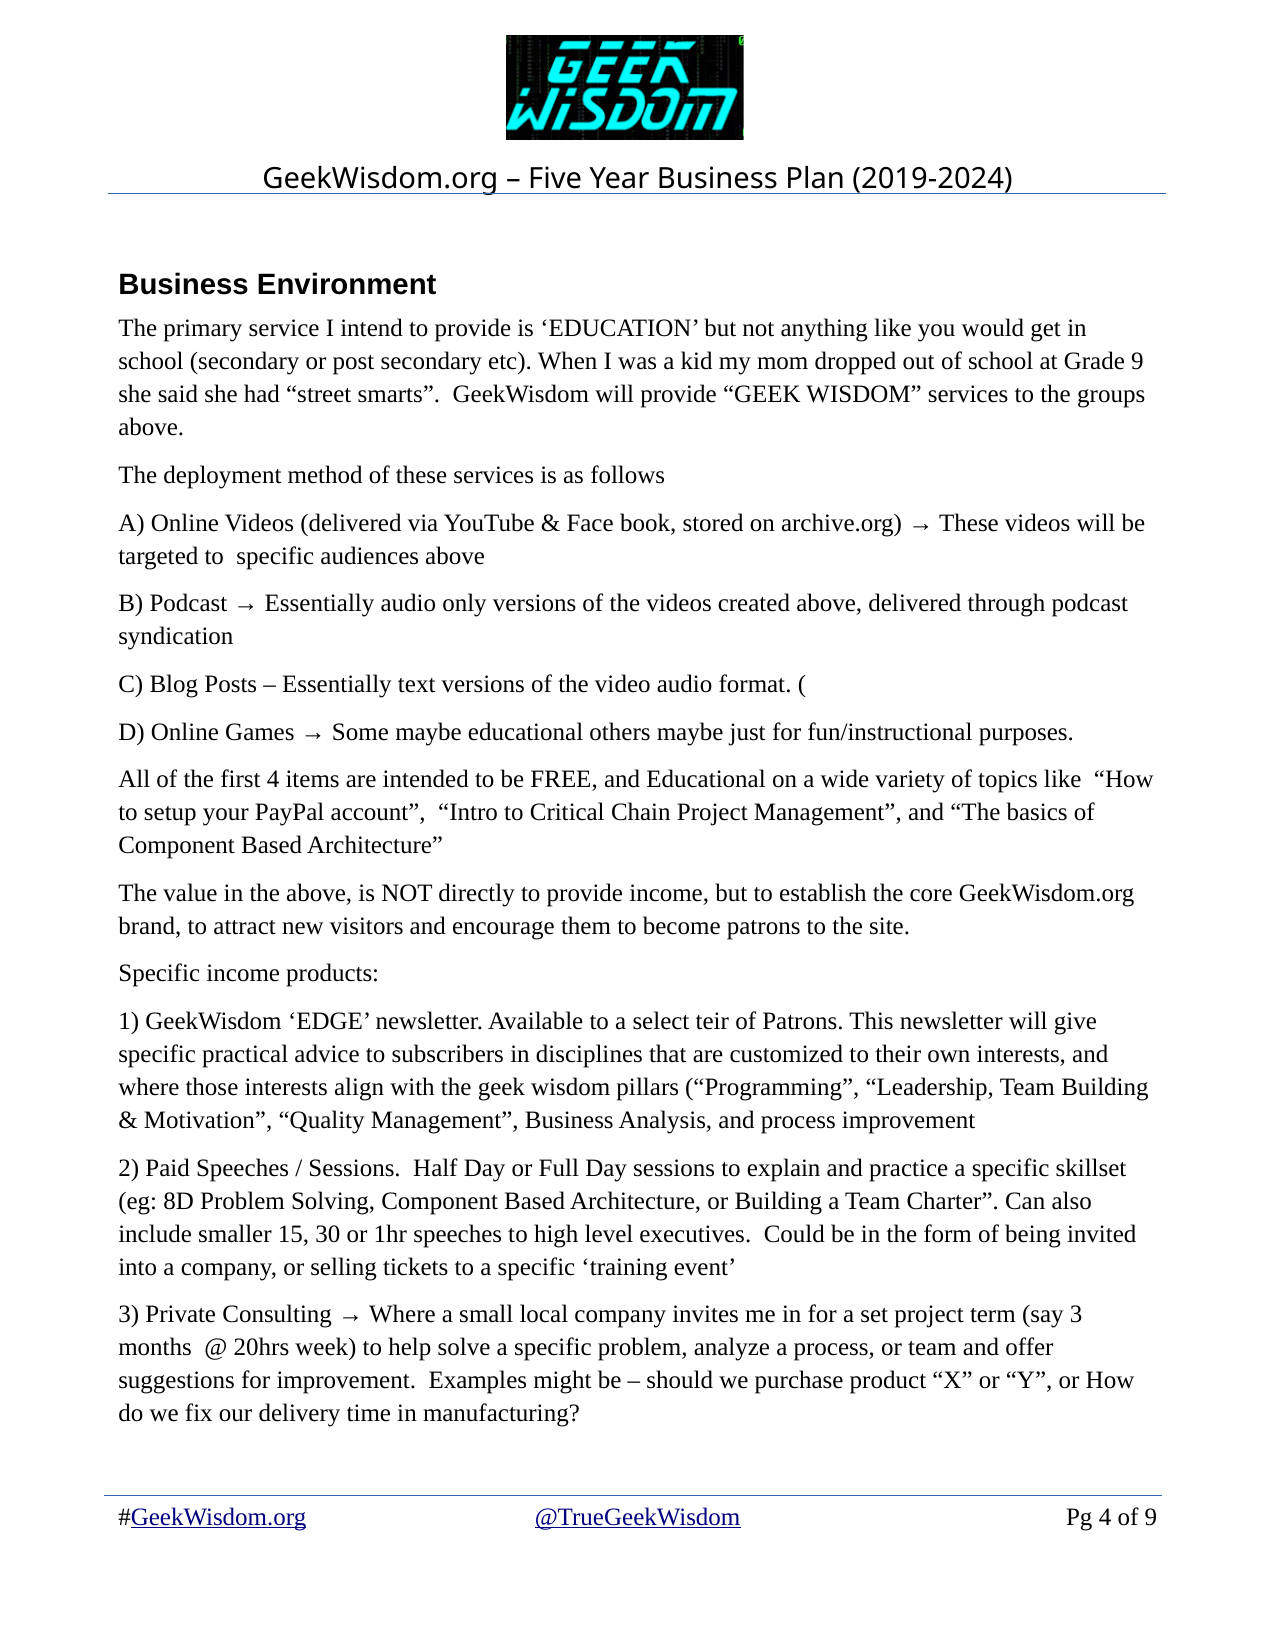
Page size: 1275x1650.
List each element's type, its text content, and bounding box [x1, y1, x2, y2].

picture [506, 35, 744, 140]
text 3) Private Consulting → Where a small local company invites me in for a set project term (say 3 months @ 20hrs week) to help solve a specific problem, analyze a process, or team and offer suggestions for improvement. Examples might be – should we purchase product “X” or “Y”, or How do we fix our delivery time in manufacturing? [118, 1299, 1157, 1427]
text A) Online Videos (delivered via YouTube & Face book, stored on archive.org) → These videos will be targeted to specific audiences above [118, 508, 1157, 569]
text All of the first 4 items are intended to be FREE, and Educational on a wide variety of topics like “How to setup your PayPal account”, “Intro to Critical Chain Project Management”, and “The basics of Component Based Architecture” [118, 764, 1157, 859]
text D) Online Games → Some maybe educational others maybe just for fun/instructional purposes. [118, 717, 1157, 745]
subtitle Business Environment [118, 267, 1157, 301]
text The value in the above, is NOT directly to provide income, but to establish the core GeekWisdom.org brand, to attract new visitors and encourage them to become patrons to the site. [118, 878, 1157, 939]
text 2) Paid Speeches / Sessions. Half Day or Full Day sessions to explain and practice a specific skillset (eg: 8D Problem Solving, Component Based Architecture, or Building a Team Charter”. Can also include smaller 15, 30 or 1hr speeches to high level executives. Could be in the form of being invited into a company, or selling tickets to a specific ‘training event’ [118, 1153, 1157, 1281]
text The deployment method of these services is as follows [118, 460, 1157, 489]
text Specific income products: [118, 958, 1157, 987]
text The primary service I intend to provide is ‘EDUCATION’ but not anything like you would get in school (secondary or post secondary etc). When I was a kid my mom dropped out of school at Grade 9 she said she had “street smarts”. GeekWisdom will provide “GEEK WISDOM” services to the groups above. [118, 313, 1157, 441]
text B) Podcast → Essentially audio only versions of the videos created above, delivered through podcast syndication [118, 588, 1157, 650]
text C) Blog Posts – Essentially text versions of the video audio format. ( [118, 669, 1157, 698]
text 1) GeekWisdom ‘EDGE’ newsletter. Available to a select teir of Patrons. This newsletter will give specific practical advice to subscribers in disciplines that are customized to their own interests, and where those interests align with the geek wisdom pillars (“Programming”, “Leadership, Team Building & Motivation”, “Quality Management”, Business Analysis, and process improvement [118, 1006, 1157, 1134]
